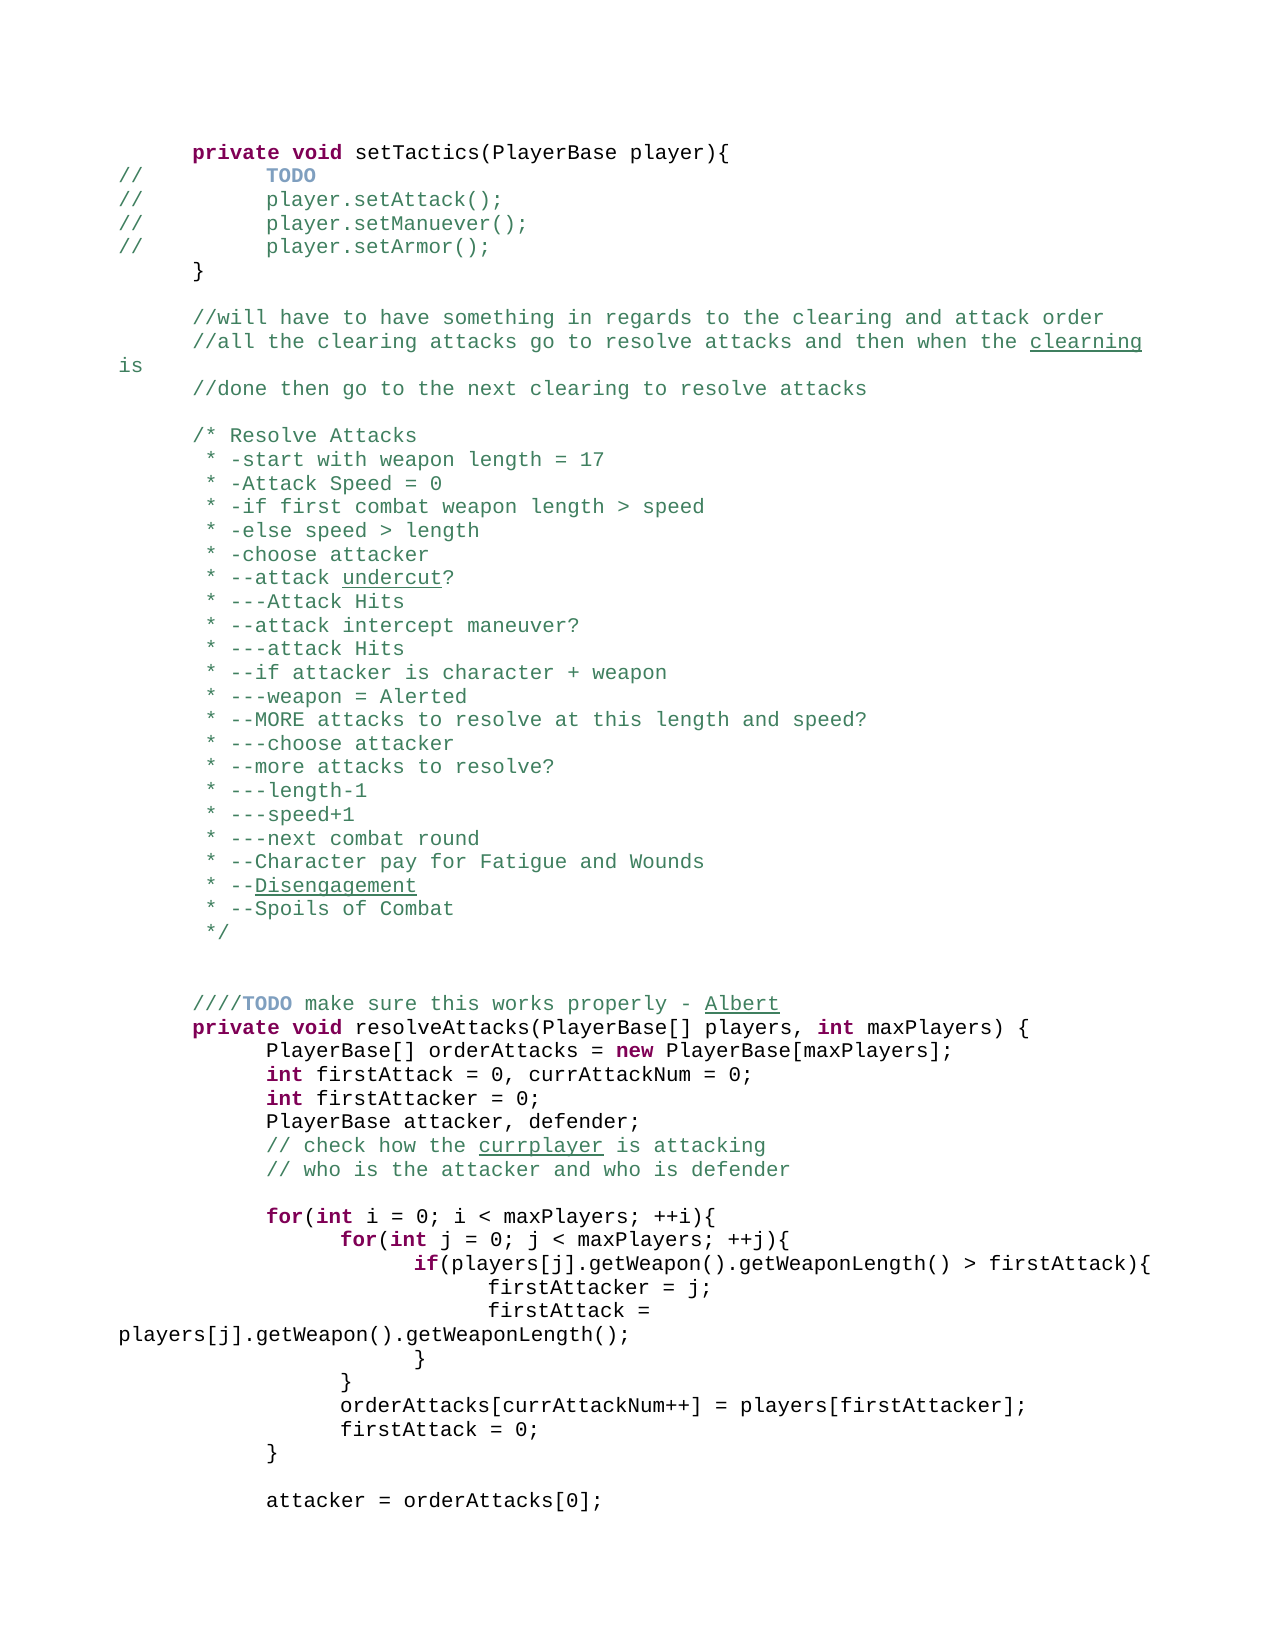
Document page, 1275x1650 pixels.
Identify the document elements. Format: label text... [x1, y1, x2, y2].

text // player.setManuever(); [118, 213, 1157, 236]
text * -start with weapon length = 17 [118, 449, 1157, 473]
text firstAttacker = j; [118, 1277, 1157, 1300]
text * ---next combat round [118, 827, 1157, 851]
text * -choose attacker [118, 544, 1157, 567]
text // player.setArmor(); [118, 236, 1157, 260]
text * --more attacks to resolve? [118, 757, 1157, 780]
text if(players[j].getWeapon().getWeaponLength() > firstAttack){ [118, 1253, 1157, 1277]
text int firstAttack = 0, currAttackNum = 0; [118, 1064, 1157, 1088]
text * ---speed+1 [118, 804, 1157, 827]
text * --MORE attacks to resolve at this length and speed? [118, 709, 1157, 733]
text firstAttack = players[j].getWeapon().getWeaponLength(); [118, 1300, 1157, 1348]
text /* Resolve Attacks [118, 426, 1157, 449]
text * ---weapon = Alerted [118, 686, 1157, 709]
text */ [118, 922, 1157, 946]
text PlayerBase attacker, defender; [118, 1111, 1157, 1135]
text * --if attacker is character + weapon [118, 662, 1157, 686]
text * --Disengagement [118, 875, 1157, 898]
text private void resolveAttacks(PlayerBase[] players, int maxPlayers) { [118, 1017, 1157, 1040]
text } [118, 260, 1157, 284]
text orderAttacks[currAttackNum++] = players[firstAttacker]; [118, 1395, 1157, 1419]
text private void setTactics(PlayerBase player){ [118, 142, 1157, 165]
text * --attack undercut? [118, 567, 1157, 591]
text ////TODO make sure this works properly - Albert [118, 993, 1157, 1017]
text // check how the currplayer is attacking [118, 1135, 1157, 1158]
text //done then go to the next clearing to resolve attacks [118, 378, 1157, 402]
text * -Attack Speed = 0 [118, 473, 1157, 496]
text //all the clearing attacks go to resolve attacks and then when the clearning is [118, 331, 1157, 378]
text } [118, 1442, 1157, 1466]
text //will have to have something in regards to the clearing and attack order [118, 307, 1157, 331]
text int firstAttacker = 0; [118, 1088, 1157, 1111]
text attacker = orderAttacks[0]; [118, 1489, 1157, 1513]
text PlayerBase[] orderAttacks = new PlayerBase[maxPlayers]; [118, 1040, 1157, 1064]
text } [118, 1348, 1157, 1371]
text * --attack intercept maneuver? [118, 615, 1157, 638]
text // who is the attacker and who is defender [118, 1158, 1157, 1182]
text * ---length-1 [118, 780, 1157, 804]
text // player.setAttack(); [118, 189, 1157, 213]
text * -if first combat weapon length > speed [118, 496, 1157, 520]
text * -else speed > length [118, 520, 1157, 544]
text * ---choose attacker [118, 733, 1157, 757]
text // TODO [118, 165, 1157, 189]
text * ---attack Hits [118, 638, 1157, 662]
text * ---Attack Hits [118, 591, 1157, 615]
text * --Spoils of Combat [118, 898, 1157, 922]
text for(int j = 0; j < maxPlayers; ++j){ [118, 1229, 1157, 1253]
text * --Character pay for Fatigue and Wounds [118, 851, 1157, 875]
text for(int i = 0; i < maxPlayers; ++i){ [118, 1206, 1157, 1229]
text } [118, 1371, 1157, 1395]
text firstAttack = 0; [118, 1419, 1157, 1442]
